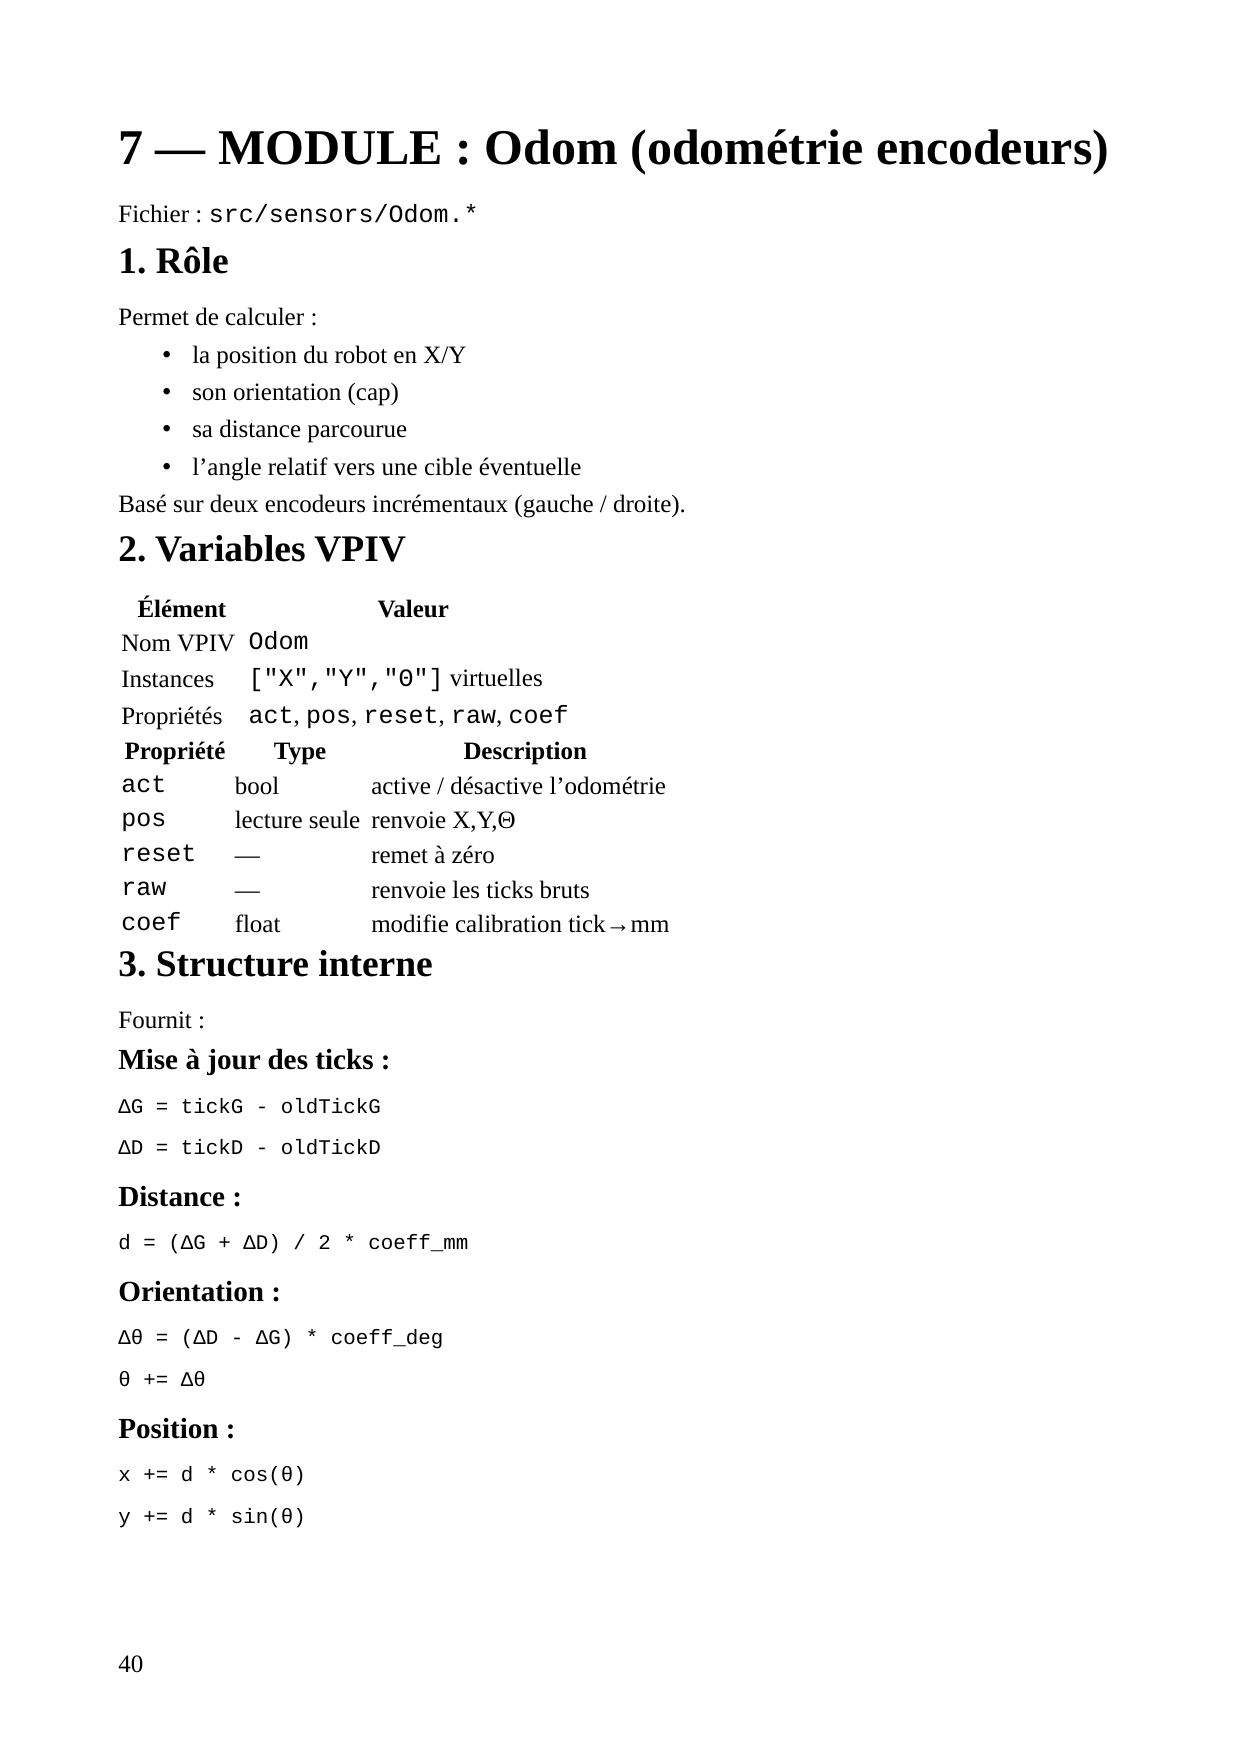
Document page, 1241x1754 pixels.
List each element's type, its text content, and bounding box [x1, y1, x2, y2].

table_cell remet à zéro [368, 837, 682, 872]
table_cell bool [232, 768, 368, 803]
list son orientation (cap) [162, 377, 1122, 406]
table_cell — [232, 837, 368, 872]
table_cell Propriétés [118, 697, 245, 733]
list l’angle relatif vers une cible éventuelle [162, 452, 1122, 481]
text d = (ΔG + ΔD) / 2 * coeff_mm [118, 1232, 1122, 1256]
table_cell modifie calibration tick→mm [368, 906, 682, 941]
table_cell act, pos, reset, raw, coef [245, 697, 581, 733]
text y += d * sin(θ) [118, 1506, 1122, 1529]
table_header Description [368, 734, 682, 768]
subtitle 3. Structure interne [118, 941, 1122, 984]
table_header Propriété [118, 734, 232, 768]
text x += d * cos(θ) [118, 1464, 1122, 1487]
table_cell — [232, 872, 368, 906]
text ΔG = tickG - oldTickG [118, 1096, 1122, 1119]
text Basé sur deux encodeurs incrémentaux (gauche / droite). [118, 489, 1122, 518]
table_cell act [118, 768, 232, 803]
text θ += Δθ [118, 1369, 1122, 1393]
list la position du robot en X/Y [162, 340, 1122, 368]
table_cell pos [118, 803, 232, 837]
table_cell lecture seule [232, 803, 368, 837]
subtitle Orientation : [118, 1274, 1122, 1308]
table_cell coef [118, 906, 232, 941]
subtitle 2. Variables VPIV [118, 527, 1122, 570]
table_header Élément [118, 591, 245, 626]
table_cell float [232, 906, 368, 941]
table_cell reset [118, 837, 232, 872]
text Permet de calculer : [118, 302, 1122, 331]
subtitle 7 — MODULE : Odom (odométrie encodeurs) [118, 118, 1122, 176]
table_cell raw [118, 872, 232, 906]
text Fichier : src/sensors/Odom.* [118, 199, 1122, 229]
subtitle Position : [118, 1411, 1122, 1444]
table_cell Nom VPIV [118, 626, 245, 660]
table_cell active / désactive l’odométrie [368, 768, 682, 803]
subtitle 1. Rôle [118, 238, 1122, 281]
table_cell Odom [245, 626, 581, 660]
table_cell renvoie les ticks bruts [368, 872, 682, 906]
table_cell Instances [118, 660, 245, 697]
list sa distance parcourue [162, 414, 1122, 443]
text ΔD = tickD - oldTickD [118, 1137, 1122, 1161]
subtitle Distance : [118, 1179, 1122, 1213]
table_header Valeur [245, 591, 581, 626]
subtitle Mise à jour des ticks : [118, 1042, 1122, 1076]
table_cell ["X","Y","Θ"] virtuelles [245, 660, 581, 697]
text Fournit : [118, 1005, 1122, 1034]
text Δθ = (ΔD - ΔG) * coeff_deg [118, 1327, 1122, 1351]
table_header Type [232, 734, 368, 768]
table_cell renvoie X,Y,Θ [368, 803, 682, 837]
